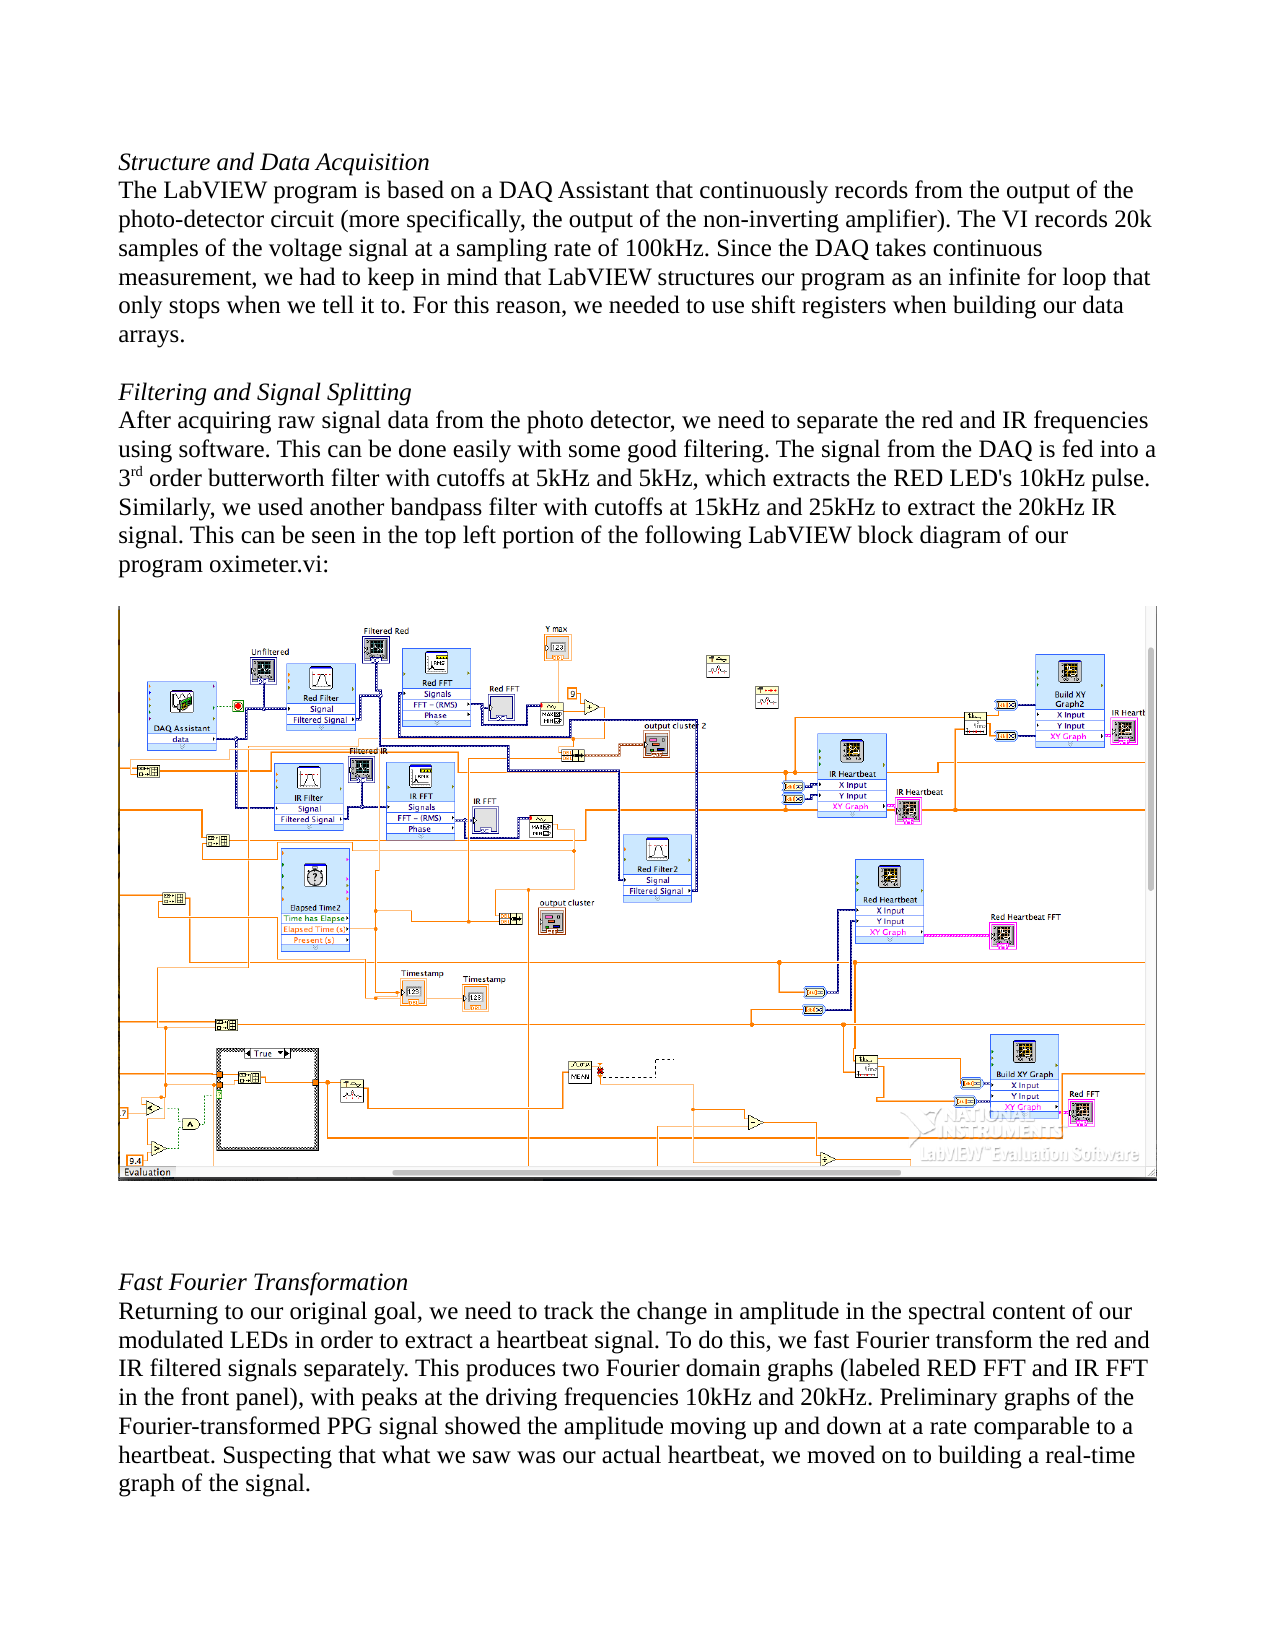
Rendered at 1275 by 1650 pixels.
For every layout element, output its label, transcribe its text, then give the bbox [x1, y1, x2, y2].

text Returning to our original goal, we need to track the change in amplitude in the spectral content of our modulated LEDs in order to extract a heartbeat signal. To do this, we fast Fourier transform the red and IR filtered signals separately. This produces two Fourier domain graphs (labeled RED FFT and IR FFT in the front panel), with peaks at the driving frequencies 10kHz and 20kHz. Preliminary graphs of the Fourier-transformed PPG signal showed the amplitude moving up and down at a rate comparable to a heartbeat. Suspecting that what we saw was our actual heartbeat, we moved on to building a real-time graph of the signal. [118, 1296, 1157, 1497]
text Fast Fourier Transformation [118, 1267, 1157, 1296]
text Structure and Data Acquisition [118, 147, 1157, 176]
text The LabVIEW program is based on a DAQ Assistant that continuously records from the output of the photo-detector circuit (more specifically, the output of the non-inverting amplifier). The VI records 20k samples of the voltage signal at a sampling rate of 100kHz. Since the DAQ takes continuous measurement, we had to keep in mind that LabVIEW structures our program as an infinite for loop that only stops when we tell it to. For this reason, we needed to use shift registers when building our data arrays. [118, 176, 1157, 348]
text After acquiring raw signal data from the photo detector, we need to separate the red and IR frequencies using software. This can be done easily with some good filtering. The signal from the DAQ is fed into a 3rd order butterworth filter with cutoffs at 5kHz and 5kHz, which extracts the RED LED's 10kHz pulse. Similarly, we used another bandpass filter with cutoffs at 15kHz and 25kHz to extract the 20kHz IR signal. This can be seen in the top left portion of the following LabVIEW block diagram of our program oximeter.vi: [118, 406, 1157, 578]
text Filtering and Signal Splitting [118, 377, 1157, 406]
picture [118, 606, 1157, 1181]
